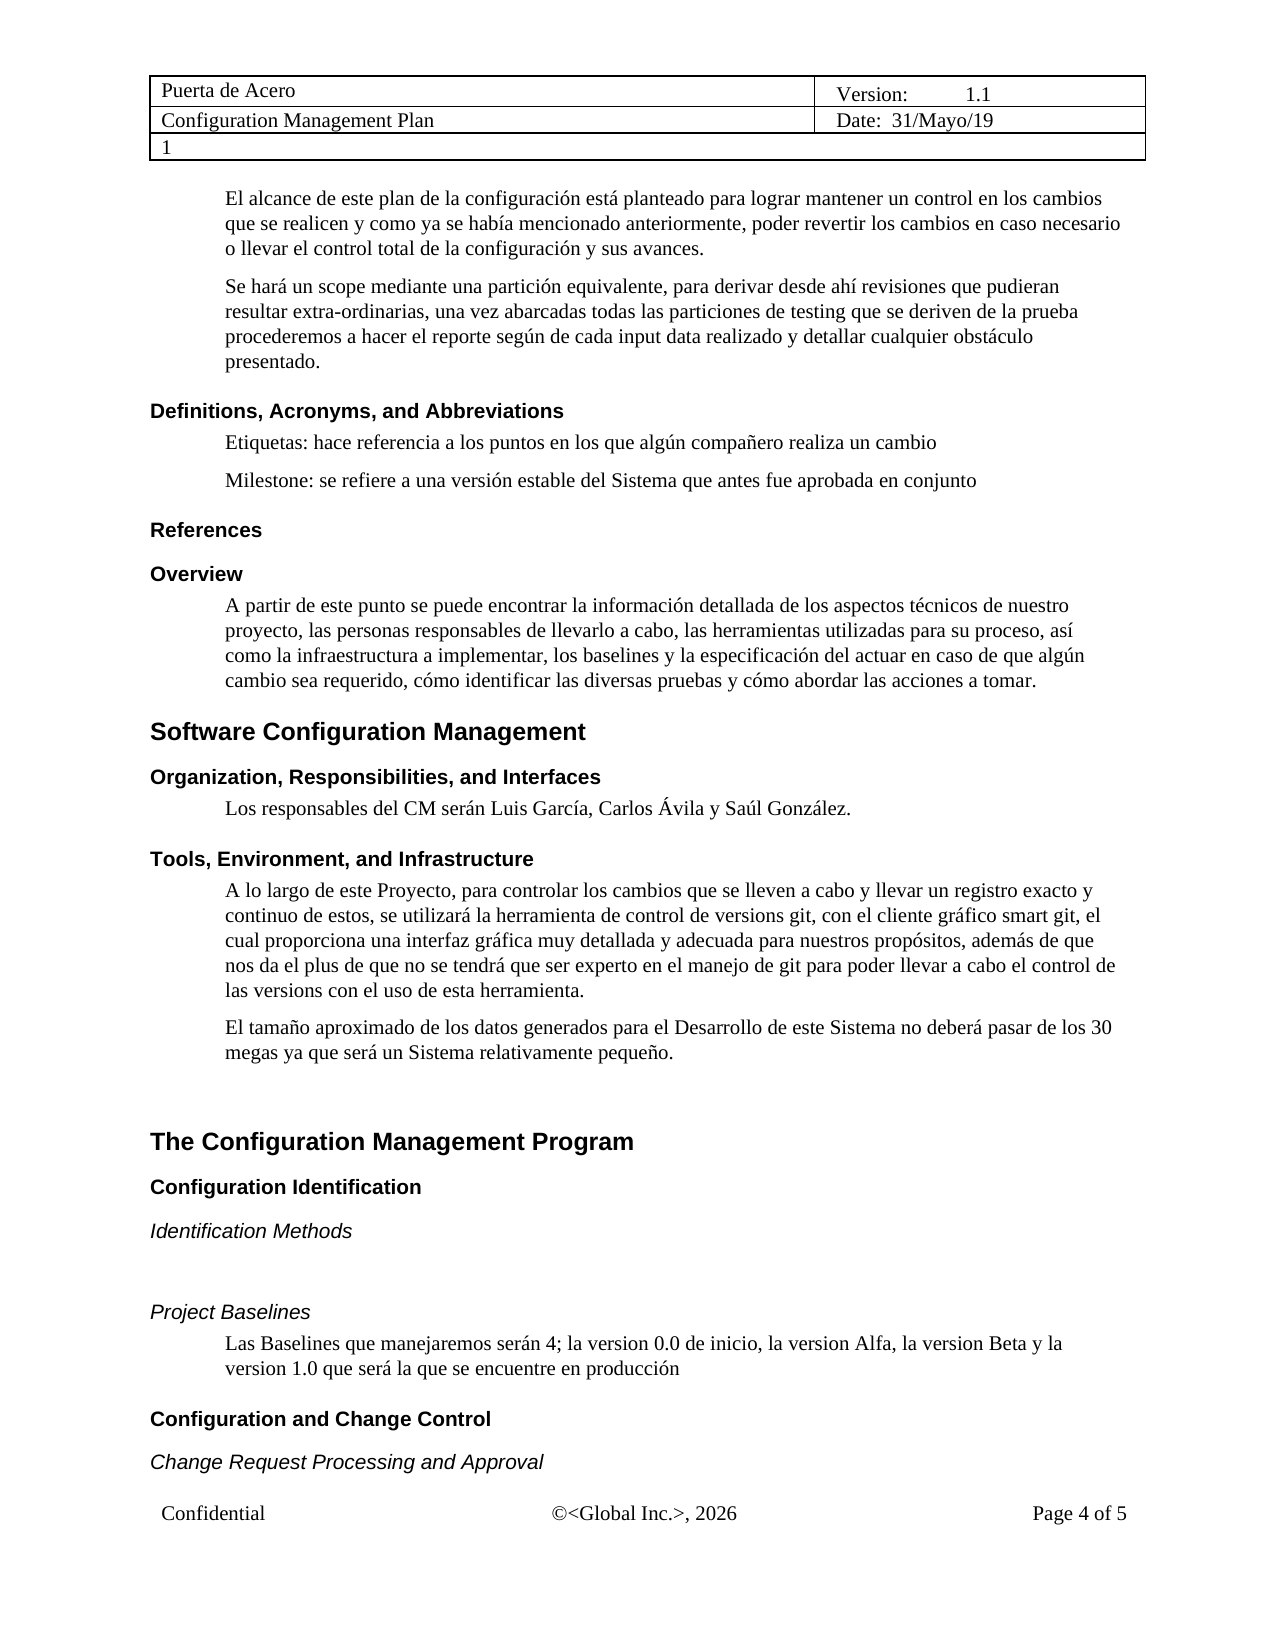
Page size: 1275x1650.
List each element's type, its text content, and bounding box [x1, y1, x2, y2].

text Los responsables del CM serán Luis García, Carlos Ávila y Saúl González. [225, 795, 1125, 820]
subtitle Configuration and Change Control [150, 1405, 1125, 1430]
subtitle References [150, 517, 1125, 542]
text Se hará un scope mediante una partición equivalente, para derivar desde ahí revisiones que pudieran resultar extra-ordinarias, una vez abarcadas todas las particiones de testing que se deriven de la prueba procederemos a hacer el reporte según de cada input data realizado y detallar cualquier obstáculo presentado. [225, 273, 1125, 373]
text A partir de este punto se puede encontrar la información detallada de los aspectos técnicos de nuestro proyecto, las personas responsables de llevarlo a cabo, las herramientas utilizadas para su proceso, así como la infraestructura a implementar, los baselines y la especificación del actuar en caso de que algún cambio sea requerido, cómo identificar las diversas pruebas y cómo abordar las acciones a tomar. [225, 592, 1125, 692]
subtitle Overview [150, 560, 1125, 585]
text Milestone: se refiere a una versión estable del Sistema que antes fue aprobada en conjunto [225, 467, 1125, 492]
text A lo largo de este Proyecto, para controlar los cambios que se lleven a cabo y llevar un registro exacto y continuo de estos, se utilizará la herramienta de control de versions git, con el cliente gráfico smart git, el cual proporciona una interfaz gráfica muy detallada y adecuada para nuestros propósitos, además de que nos da el plus de que no se tendrá que ser experto en el manejo de git para poder llevar a cabo el control de las versions con el uso de esta herramienta. [225, 877, 1125, 1002]
subtitle Identification Methods [150, 1218, 1125, 1243]
subtitle The Configuration Management Program [150, 1127, 1125, 1155]
subtitle Project Baselines [150, 1299, 1125, 1324]
text Etiquetas: hace referencia a los puntos en los que algún compañero realiza un cambio [225, 429, 1125, 454]
subtitle Software Configuration Management [150, 717, 1125, 745]
subtitle Definitions, Acronyms, and Abbreviations [150, 398, 1125, 423]
subtitle Organization, Responsibilities, and Interfaces [150, 764, 1125, 789]
subtitle Configuration Identification [150, 1174, 1125, 1199]
text El alcance de este plan de la configuración está planteado para lograr mantener un control en los cambios que se realicen y como ya se había mencionado anteriormente, poder revertir los cambios en caso necesario o llevar el control total de la configuración y sus avances. [225, 185, 1125, 260]
text El tamaño aproximado de los datos generados para el Desarrollo de este Sistema no deberá pasar de los 30 megas ya que será un Sistema relativamente pequeño. [225, 1014, 1125, 1064]
subtitle Change Request Processing and Approval [150, 1449, 1125, 1474]
text Las Baselines que manejaremos serán 4; la version 0.0 de inicio, la version Alfa, la version Beta y la version 1.0 que será la que se encuentre en producción [225, 1330, 1125, 1380]
subtitle Tools, Environment, and Infrastructure [150, 845, 1125, 870]
